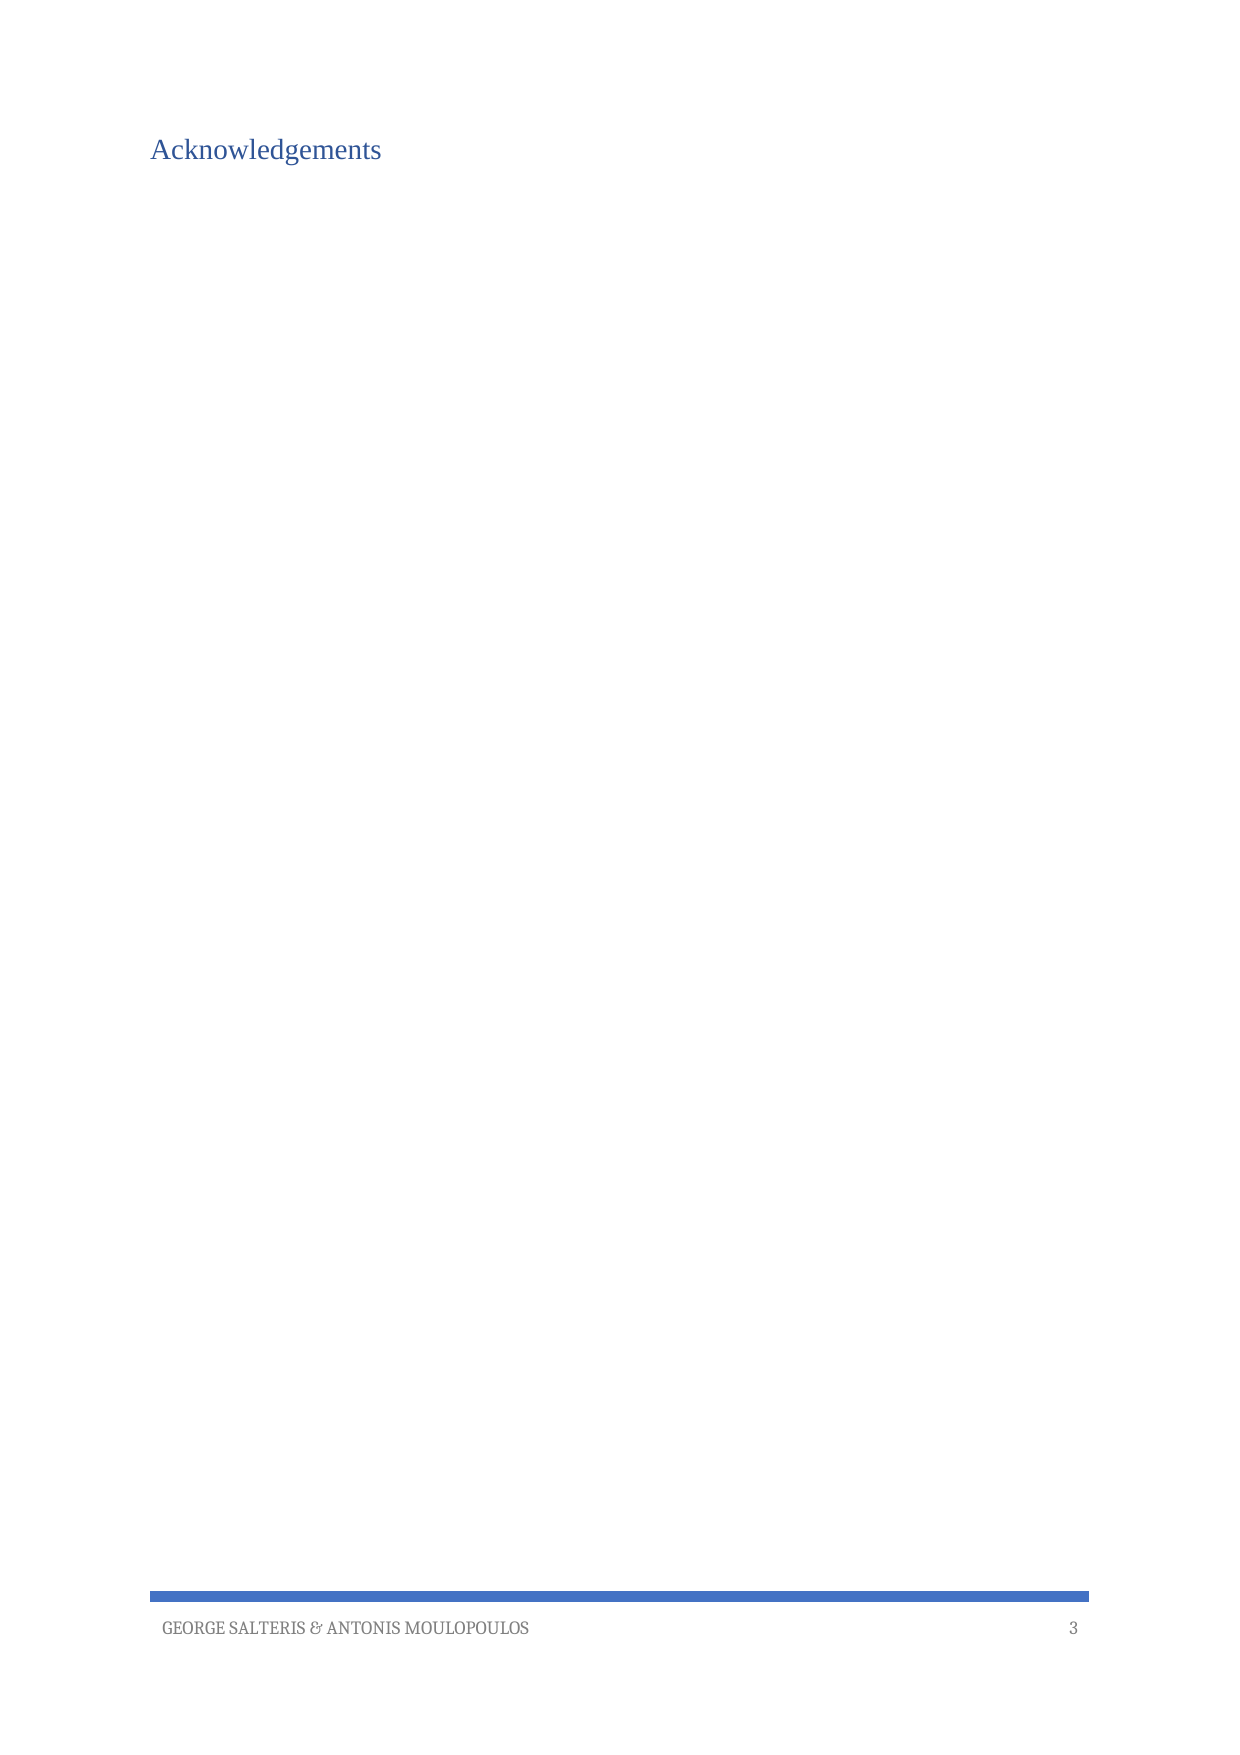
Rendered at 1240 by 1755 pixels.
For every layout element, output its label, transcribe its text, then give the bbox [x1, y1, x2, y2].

subtitle Acknowledgements [150, 132, 1089, 166]
